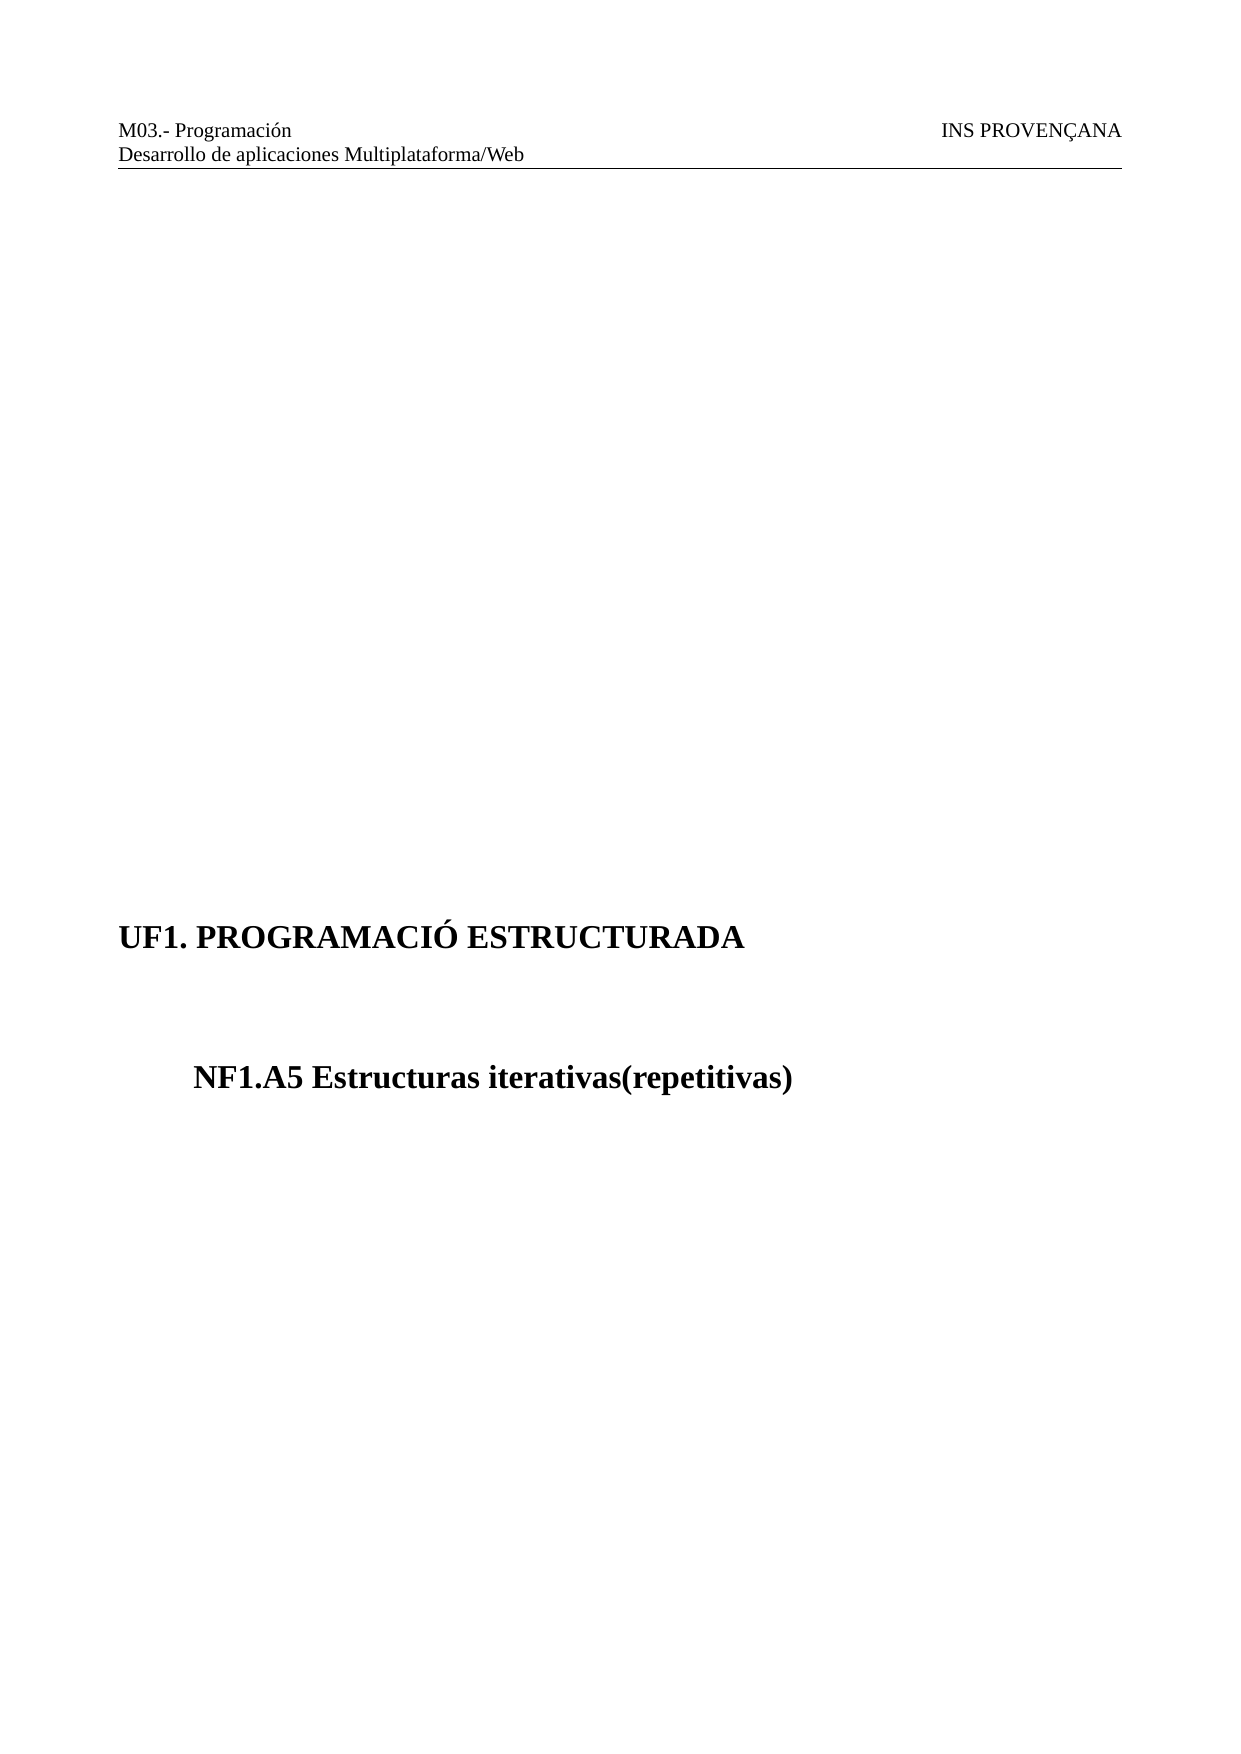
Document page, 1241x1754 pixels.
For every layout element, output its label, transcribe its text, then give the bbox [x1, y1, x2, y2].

subtitle UF1. PROGRAMACIÓ ESTRUCTURADA [118, 918, 1122, 956]
list NF1.A5 Estructuras iterativas(repetitivas) [193, 1058, 1122, 1096]
